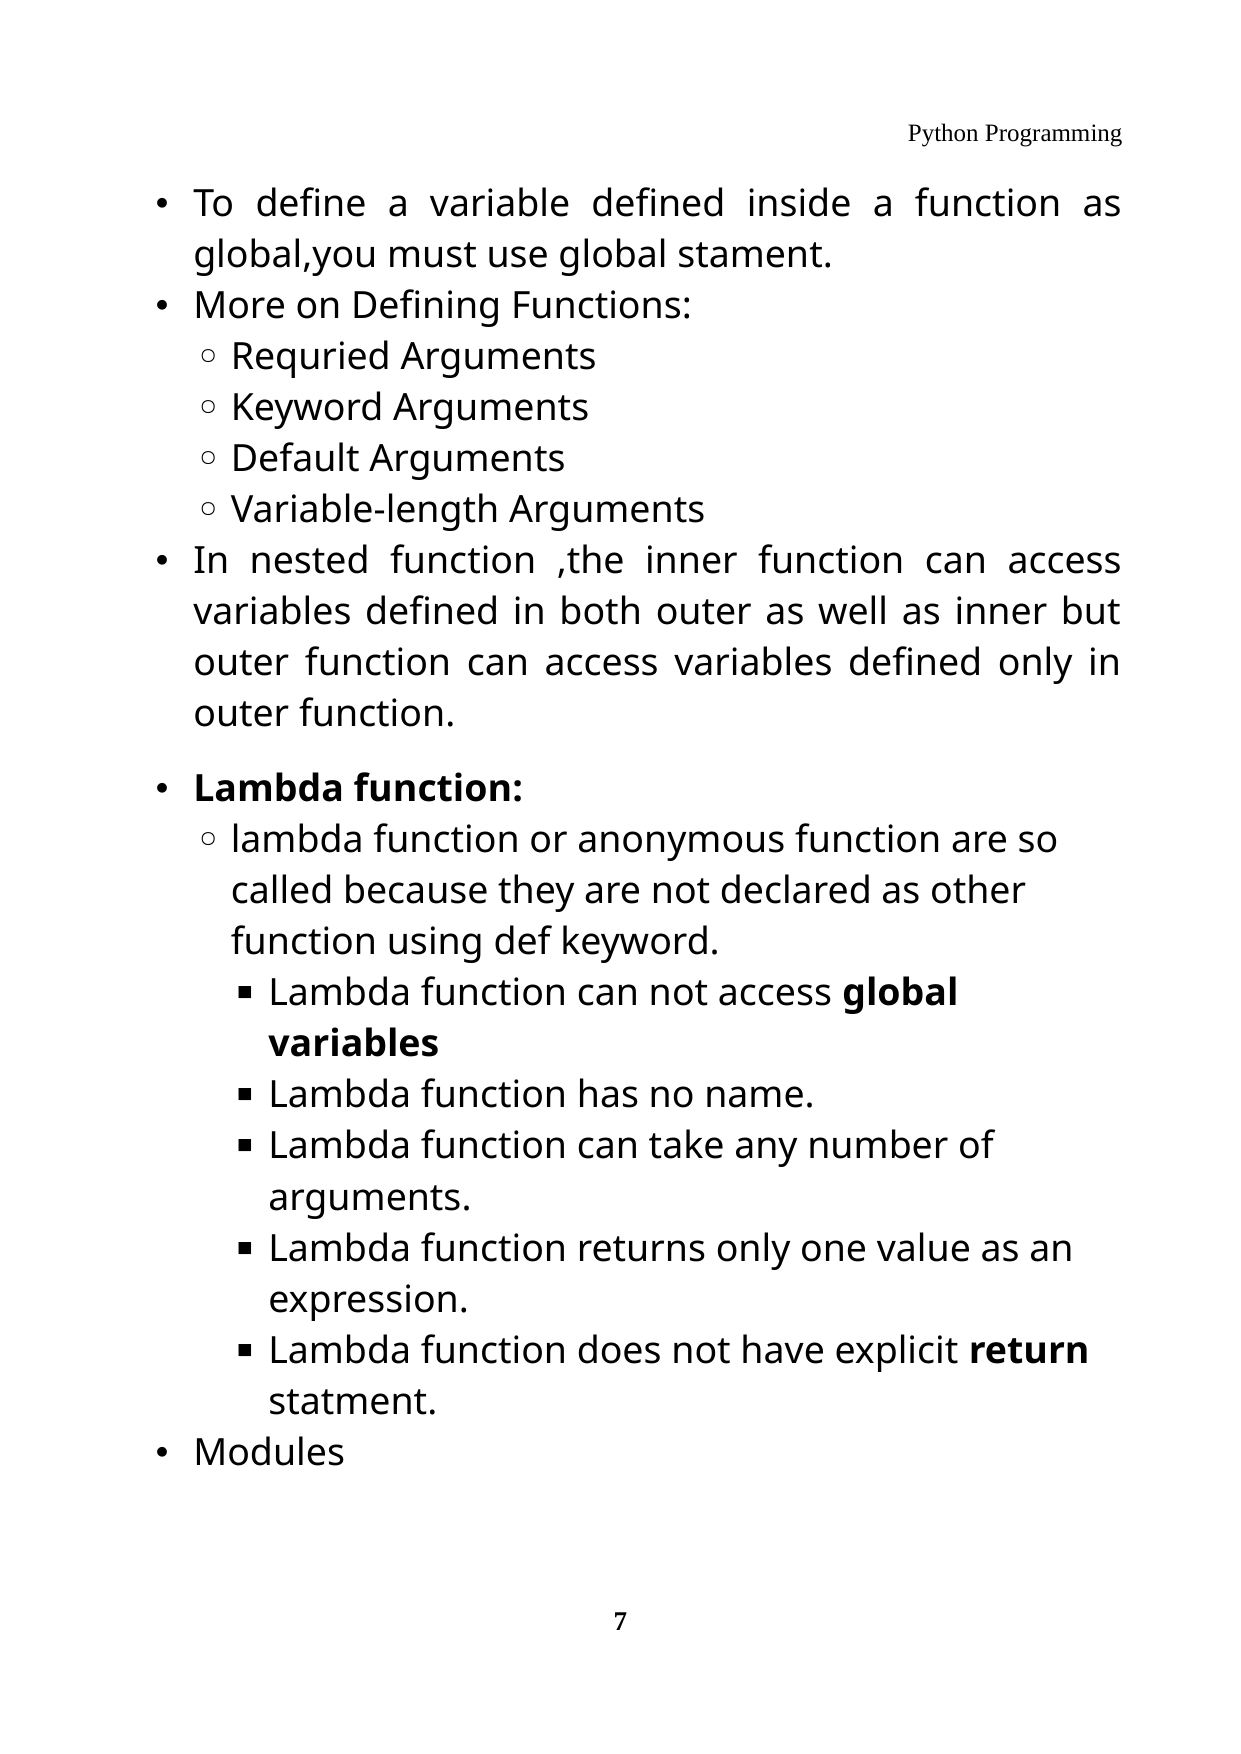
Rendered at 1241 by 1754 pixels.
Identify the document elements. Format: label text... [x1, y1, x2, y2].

list Keyword Arguments [193, 381, 1122, 432]
list Lambda function has no name. [231, 1068, 1122, 1119]
list lambda function or anonymous function are so called because they are not declared as other function using def keyword. [193, 812, 1122, 966]
list Lambda function does not have explicit return statment. [231, 1323, 1122, 1425]
list Lambda function can take any number of arguments. [231, 1119, 1122, 1221]
list More on Defining Functions: [156, 278, 1122, 329]
list In nested function ,the inner function can access variables defined in both outer as well as inner but outer function can access variables defined only in outer function. [156, 534, 1122, 738]
list To define a variable defined inside a function as global,you must use global stament. [156, 176, 1122, 278]
list Lambda function can not access global variables [231, 966, 1122, 1068]
list Variable-length Arguments [193, 483, 1122, 534]
list Modules [156, 1425, 1122, 1476]
list Requried Arguments [193, 329, 1122, 381]
list Lambda function: [156, 761, 1122, 812]
list Lambda function returns only one value as an expression. [231, 1221, 1122, 1323]
list Default Arguments [193, 432, 1122, 483]
